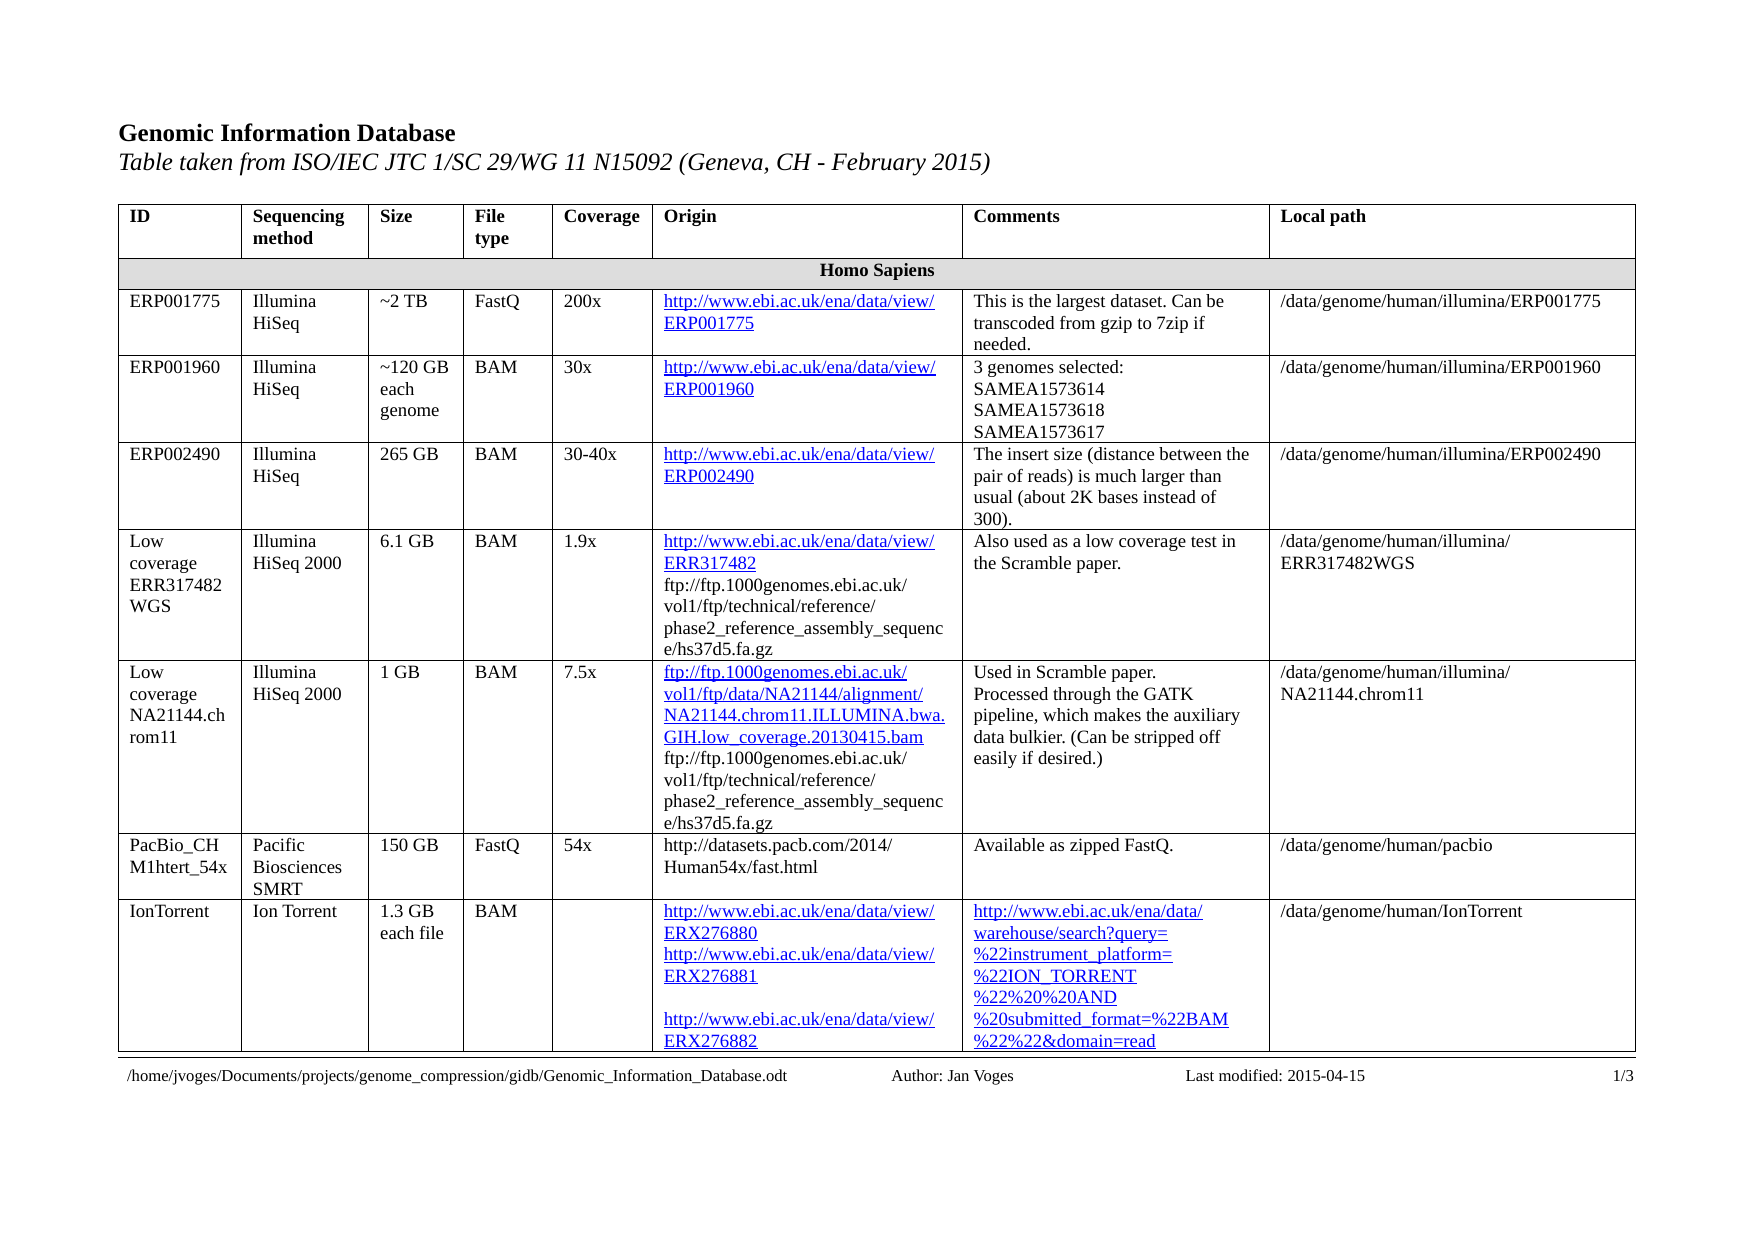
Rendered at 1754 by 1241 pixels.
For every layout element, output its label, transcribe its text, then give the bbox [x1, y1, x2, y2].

table_cell BAM [464, 356, 552, 442]
table_cell Illumina HiSeq [242, 290, 368, 355]
table_cell 6.1 GB [369, 530, 463, 660]
table_cell Used in Scramble paper. Processed through the GATK pipeline, which makes the auxiliary data bulkier. (Can be stripped off easily if desired.) [963, 661, 1269, 833]
table_cell http://www.ebi.ac.uk/ena/data/view/ERR317482 ftp://ftp.1000genomes.ebi.ac.uk/vol1/ftp/technical/reference/phase2_reference_assembly_sequence/hs37d5.fa.gz [653, 530, 962, 660]
table_cell 7.5x [553, 661, 652, 833]
table_cell ~2 TB [369, 290, 463, 355]
table_cell 1.3 GB each file [369, 900, 463, 1051]
table_header Origin [653, 205, 962, 258]
table_cell [553, 900, 652, 1051]
table_cell 30-40x [553, 443, 652, 529]
table_cell This is the largest dataset. Can be transcoded from gzip to 7zip if needed. [963, 290, 1269, 355]
table_cell Homo Sapiens [119, 259, 1635, 289]
table_cell 54x [553, 834, 652, 899]
table_cell ERP001775 [119, 290, 241, 355]
table_cell ~120 GB each genome [369, 356, 463, 442]
table_cell /data/genome/human/pacbio [1270, 834, 1635, 899]
table_cell http://www.ebi.ac.uk/ena/data/view/ERP001775 [653, 290, 962, 355]
table_cell /data/genome/human/illumina/ERP001775 [1270, 290, 1635, 355]
table_header Comments [963, 205, 1269, 258]
table_cell http://www.ebi.ac.uk/ena/data/view/ERP001960 [653, 356, 962, 442]
table_cell http://datasets.pacb.com/2014/Human54x/fast.html [653, 834, 962, 899]
table_cell 265 GB [369, 443, 463, 529]
table_cell Available as zipped FastQ. [963, 834, 1269, 899]
table_cell /data/genome/human/illumina/NA21144.chrom11 [1270, 661, 1635, 833]
table_cell /data/genome/human/IonTorrent [1270, 900, 1635, 1051]
table_cell 1 GB [369, 661, 463, 833]
table_header File type [464, 205, 552, 258]
table_cell BAM [464, 900, 552, 1051]
table_cell ERP002490 [119, 443, 241, 529]
table_header Sequencing method [242, 205, 368, 258]
table_header ID [119, 205, 241, 258]
table_cell PacBio_CHM1htert_54x [119, 834, 241, 899]
table_cell http://www.ebi.ac.uk/ena/data/warehouse/search?query=%22instrument_platform=%22ION_TORRENT%22%20%20AND%20submitted_format=%22BAM%22%22&domain=read [963, 900, 1269, 1051]
table_header Coverage [553, 205, 652, 258]
table_cell /data/genome/human/illumina/ERP001960 [1270, 356, 1635, 442]
table_cell BAM [464, 443, 552, 529]
text Genomic Information Database [118, 118, 1636, 147]
table_cell 1.9x [553, 530, 652, 660]
table_cell /data/genome/human/illumina/ERP002490 [1270, 443, 1635, 529]
text Table taken from ISO/IEC JTC 1/SC 29/WG 11 N15092 (Geneva, CH - February 2015) [118, 147, 1636, 176]
table_cell Also used as a low coverage test in the Scramble paper. [963, 530, 1269, 660]
table_cell Illumina HiSeq [242, 443, 368, 529]
table_cell Ion Torrent [242, 900, 368, 1051]
table_header Local path [1270, 205, 1635, 258]
table_cell 3 genomes selected: SAMEA1573614 SAMEA1573618 SAMEA1573617 [963, 356, 1269, 442]
table_cell FastQ [464, 290, 552, 355]
table_header Size [369, 205, 463, 258]
table_cell /data/genome/human/illumina/ERR317482WGS [1270, 530, 1635, 660]
table_cell Low coverage ERR317482 WGS [119, 530, 241, 660]
table_cell Low coverage NA21144.chrom11 [119, 661, 241, 833]
table_cell http://www.ebi.ac.uk/ena/data/view/ERX276880 http://www.ebi.ac.uk/ena/data/view/ERX276881 http://www.ebi.ac.uk/ena/data/view/ERX276882 [653, 900, 962, 1051]
table_cell BAM [464, 530, 552, 660]
table_cell IonTorrent [119, 900, 241, 1051]
table_cell BAM [464, 661, 552, 833]
table_cell Illumina HiSeq 2000 [242, 661, 368, 833]
table_cell Illumina HiSeq 2000 [242, 530, 368, 660]
table_cell ftp://ftp.1000genomes.ebi.ac.uk/vol1/ftp/data/NA21144/alignment/NA21144.chrom11.ILLUMINA.bwa.GIH.low_coverage.20130415.bam ftp://ftp.1000genomes.ebi.ac.uk/vol1/ftp/technical/reference/phase2_reference_assembly_sequence/hs37d5.fa.gz [653, 661, 962, 833]
table_cell ERP001960 [119, 356, 241, 442]
table_cell Pacific Biosciences SMRT [242, 834, 368, 899]
table_cell 150 GB [369, 834, 463, 899]
table_cell FastQ [464, 834, 552, 899]
table_cell Illumina HiSeq [242, 356, 368, 442]
table_cell The insert size (distance between the pair of reads) is much larger than usual (about 2K bases instead of 300). [963, 443, 1269, 529]
table_cell http://www.ebi.ac.uk/ena/data/view/ERP002490 [653, 443, 962, 529]
table_cell 30x [553, 356, 652, 442]
table_cell 200x [553, 290, 652, 355]
